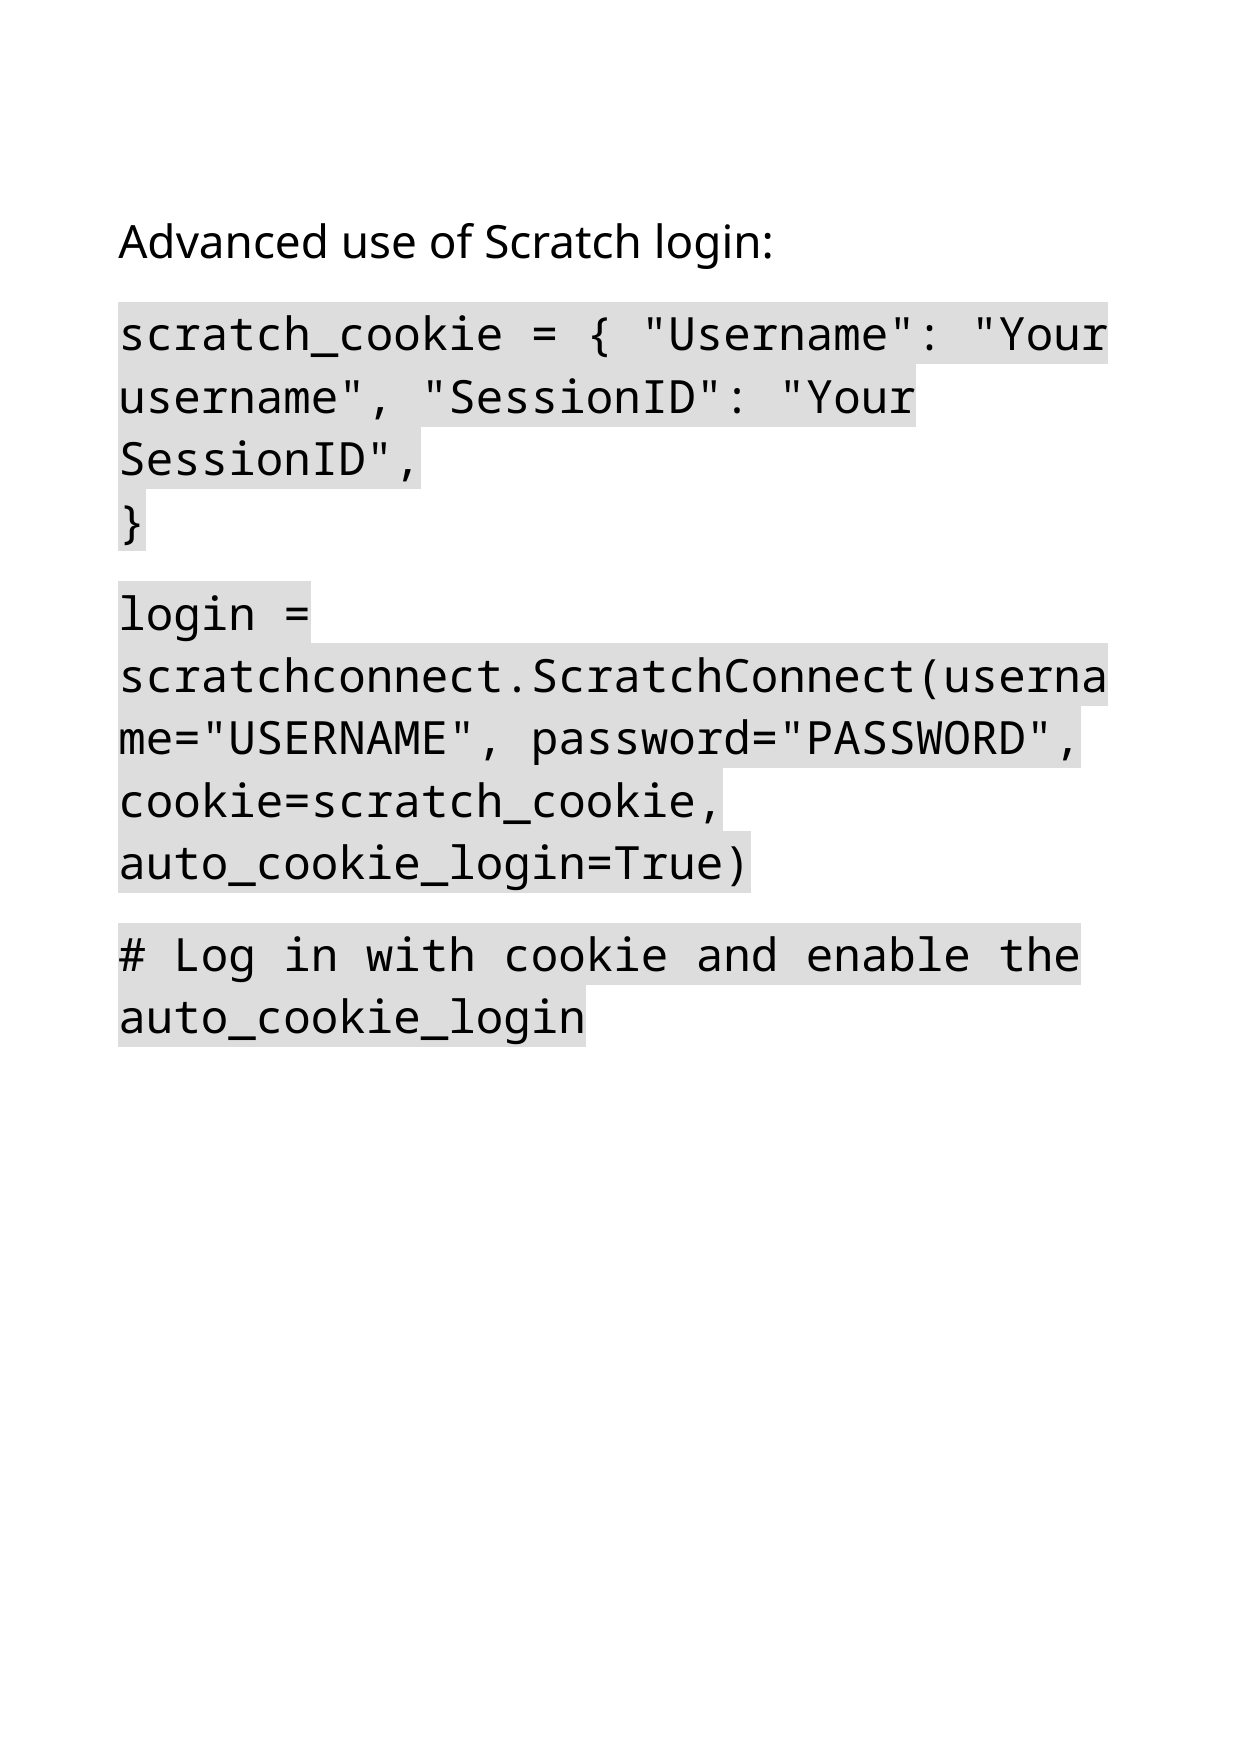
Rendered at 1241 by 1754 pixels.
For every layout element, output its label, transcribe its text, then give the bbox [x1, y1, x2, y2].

text # Log in with cookie and enable the auto_cookie_login [118, 922, 1122, 1047]
text Advanced use of Scratch login: [118, 210, 1122, 272]
text scratch_cookie = { "Username": "Your username", "SessionID": "Your SessionID", } [118, 302, 1122, 551]
text login = scratchconnect.ScratchConnect(username="USERNAME", password="PASSWORD", cookie=scratch_cookie, auto_cookie_login=True) [118, 581, 1122, 893]
